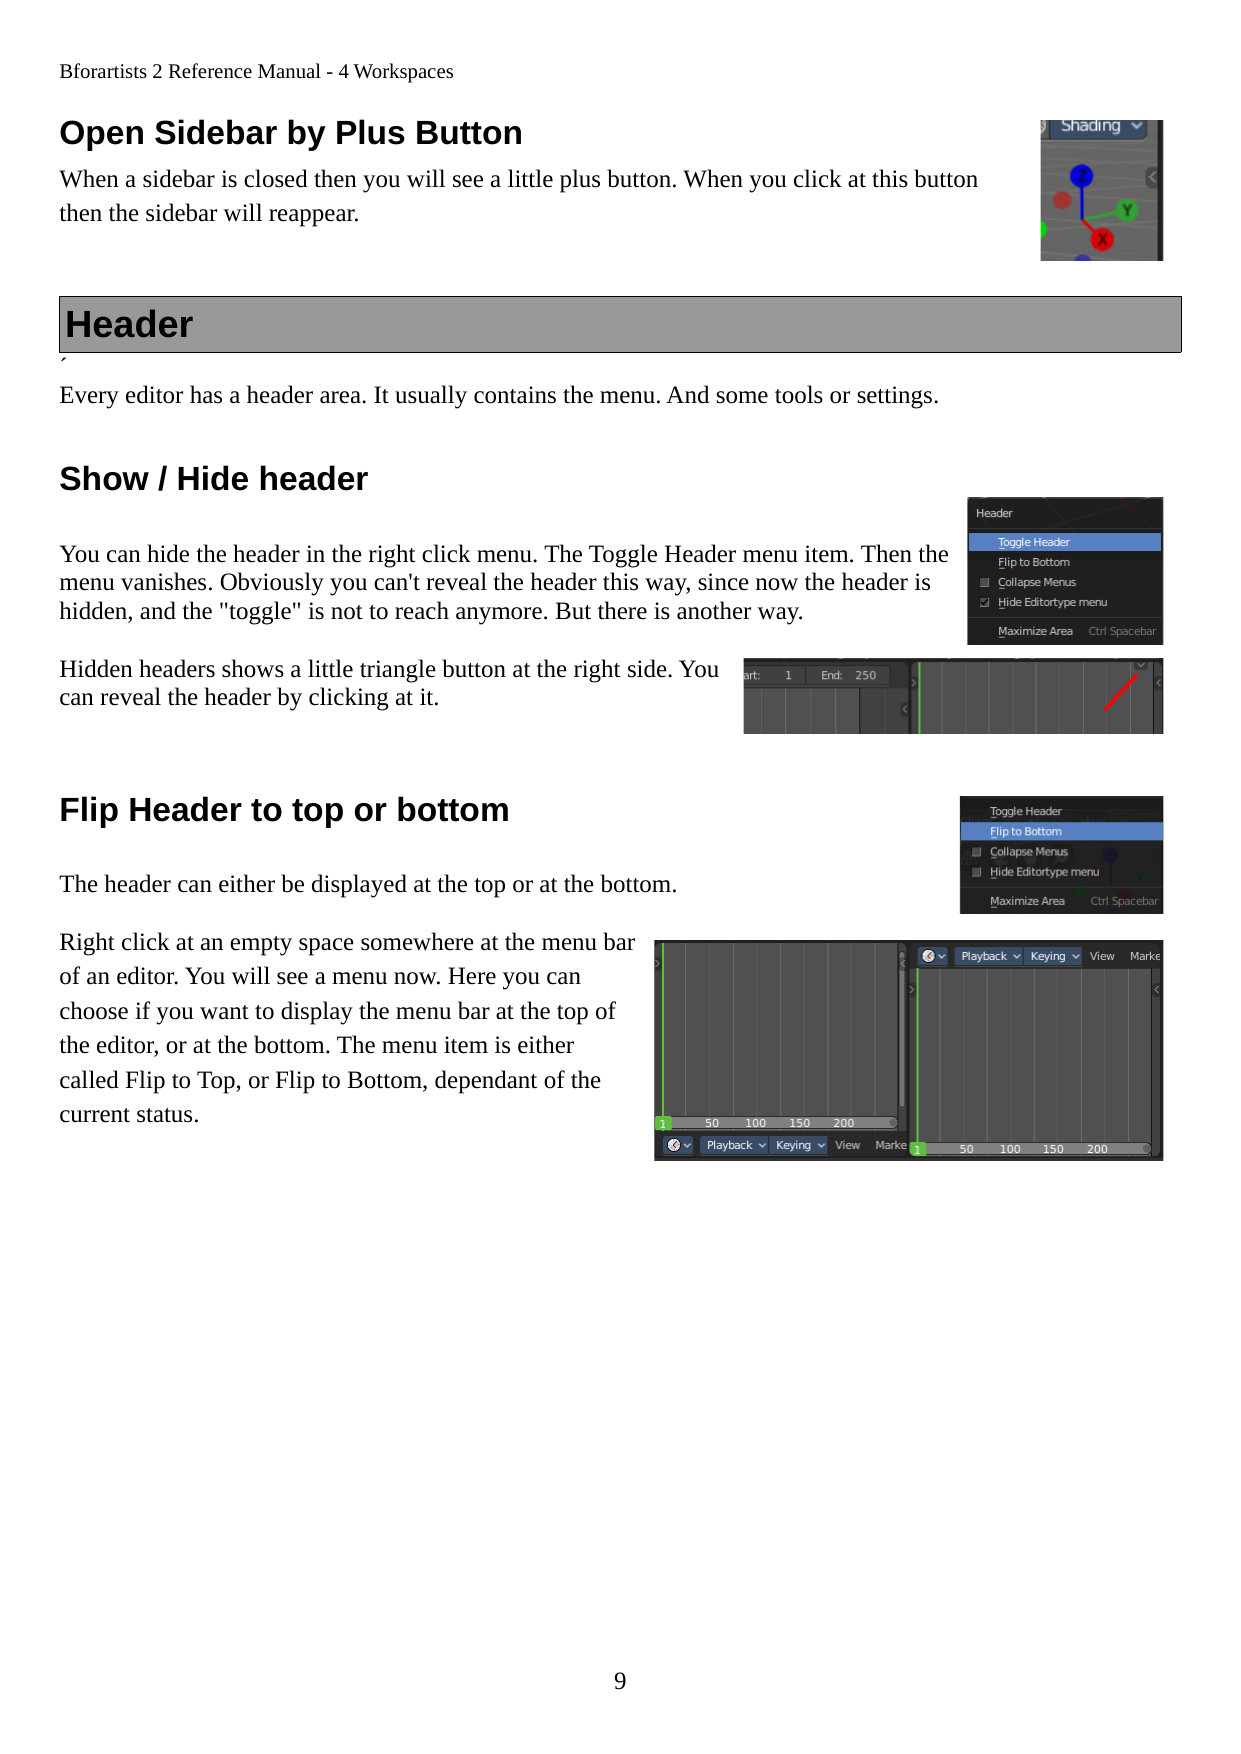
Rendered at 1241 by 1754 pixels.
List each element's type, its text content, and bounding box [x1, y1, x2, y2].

text Every editor has a header area. It usually contains the menu. And some tools or settings. [59, 380, 1181, 409]
text The header can either be displayed at the top or at the bottom. [59, 869, 959, 898]
subtitle Flip Header to top or bottom [59, 789, 1181, 828]
picture [743, 658, 1164, 734]
picture [1040, 120, 1164, 261]
subtitle Open Sidebar by Plus Button [59, 113, 1181, 151]
text ´ [59, 353, 1181, 380]
subtitle Show / Hide header [59, 459, 1181, 497]
text When a sidebar is closed then you will see a little plus button. When you click at this button then the sidebar will reappear. [59, 164, 1040, 227]
picture [959, 796, 1164, 914]
picture [967, 497, 1164, 645]
text You can hide the header in the right click menu. The Toggle Header menu item. Then the menu vanishes. Obviously you can't reveal the header this way, since now the header is hidden, and the "toggle" is not to reach anymore. But there is another way. [59, 539, 967, 625]
table_header Header [60, 297, 1181, 352]
text Right click at an empty space somewhere at the menu bar of an editor. You will see a menu now. Here you can choose if you want to display the menu bar at the top of the editor, or at the bottom. The menu item is either called Flip to Top, or Flip to Bottom, dependant of the current status. [59, 927, 1181, 1128]
picture [654, 940, 1164, 1161]
text Hidden headers shows a little triangle button at the right side. You can reveal the header by clicking at it. [59, 654, 1181, 711]
